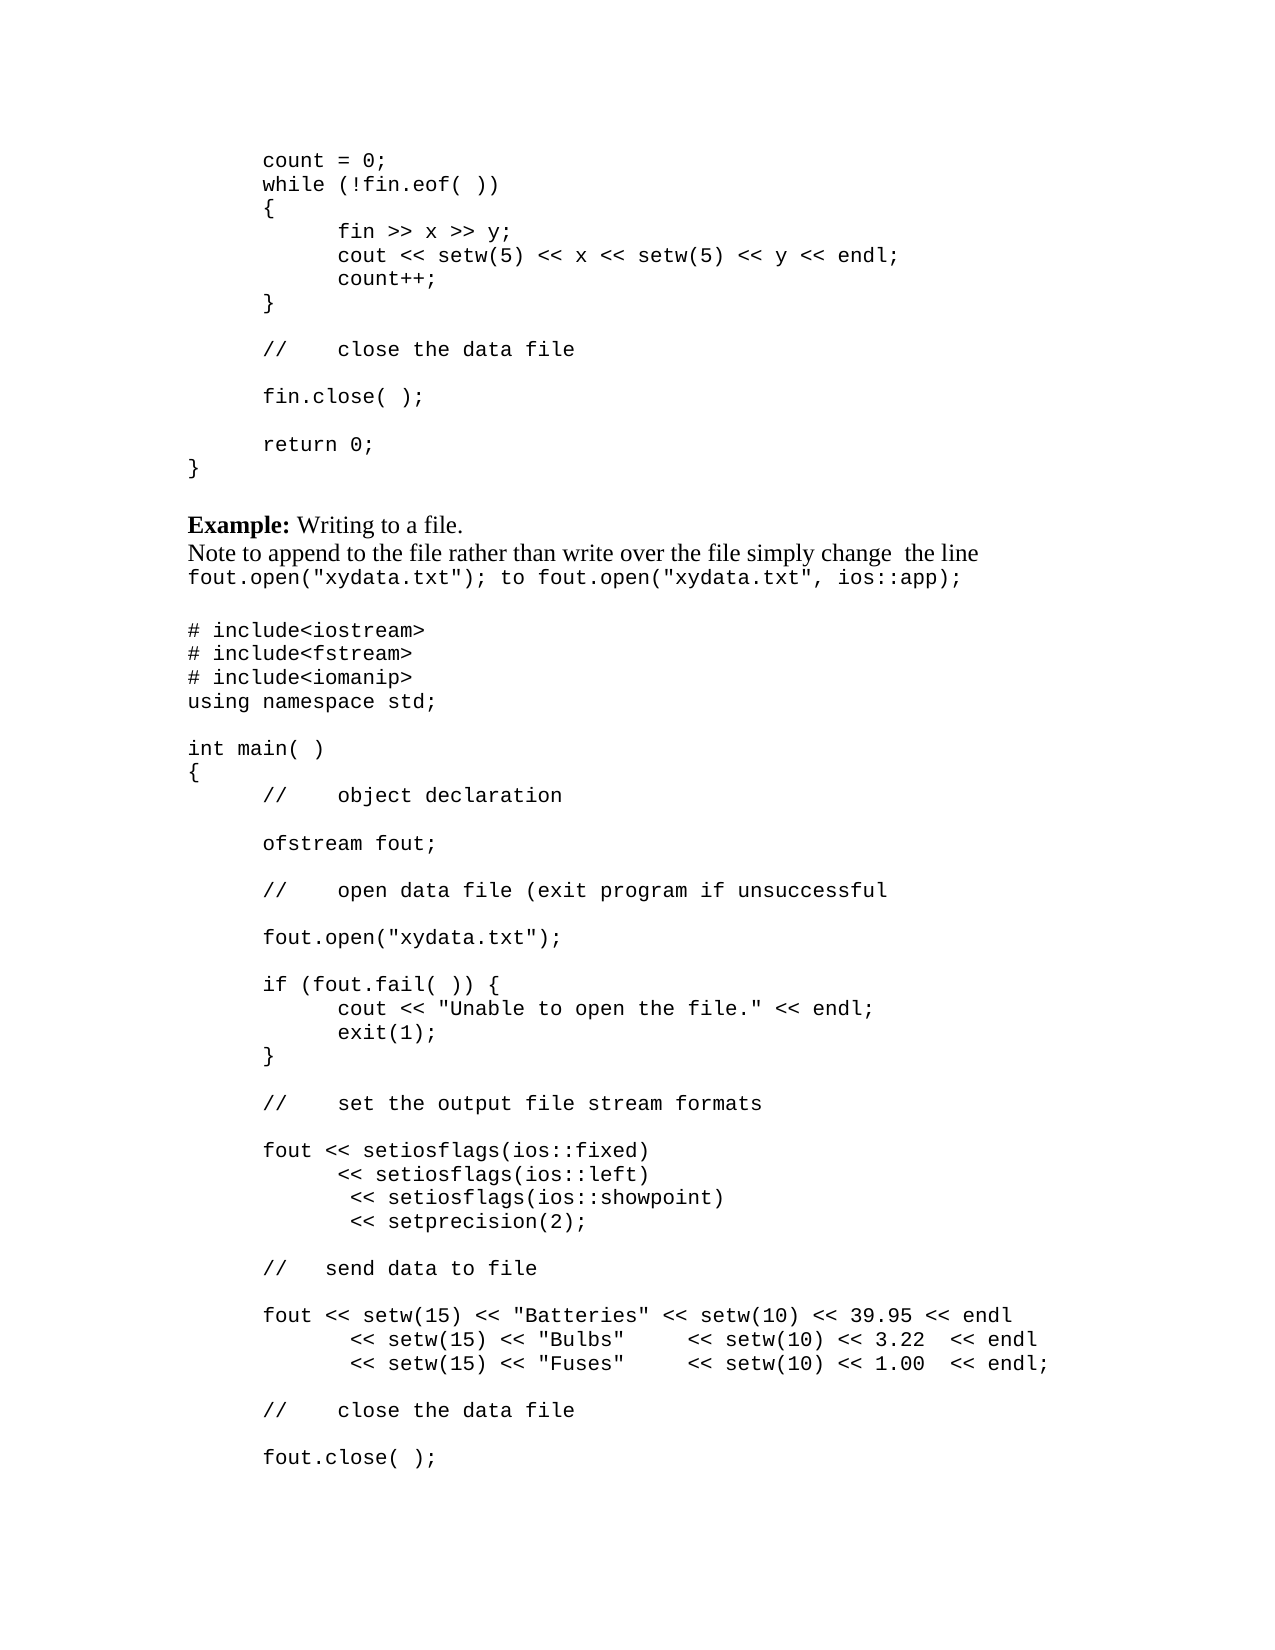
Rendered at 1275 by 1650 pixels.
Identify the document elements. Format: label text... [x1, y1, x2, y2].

text } [187, 292, 1087, 316]
text // object declaration [187, 785, 1087, 809]
text # include<fstream> [187, 643, 1087, 667]
text } [187, 1045, 1087, 1069]
text int main( ) [187, 738, 1087, 762]
text fout.close( ); [187, 1447, 1087, 1471]
text // send data to file [187, 1258, 1087, 1282]
text while (!fin.eof( )) [187, 174, 1087, 197]
text return 0; [187, 434, 1087, 457]
text // close the data file [187, 339, 1087, 363]
text << setprecision(2); [187, 1211, 1087, 1234]
text // set the output file stream formats [187, 1093, 1087, 1116]
text << setw(15) << "Fuses" << setw(10) << 1.00 << endl; [187, 1353, 1087, 1376]
text fin.close( ); [187, 386, 1087, 410]
text # include<iostream> [187, 620, 1087, 643]
text # include<iomanip> [187, 667, 1087, 691]
text << setw(15) << "Bulbs" << setw(10) << 3.22 << endl [187, 1329, 1087, 1353]
text { [187, 762, 1087, 785]
text // close the data file [187, 1400, 1087, 1424]
text // open data file (exit program if unsuccessful [187, 880, 1087, 903]
text ofstream fout; [187, 832, 1087, 856]
text count = 0; [187, 150, 1087, 174]
text << setiosflags(ios::showpoint) [187, 1187, 1087, 1211]
text count++; [187, 268, 1087, 292]
text { [187, 197, 1087, 221]
text using namespace std; [187, 691, 1087, 714]
text fout.open("xydata.txt"); [187, 927, 1087, 951]
text exit(1); [187, 1022, 1087, 1045]
text cout << "Unable to open the file." << endl; [187, 998, 1087, 1022]
text fout << setiosflags(ios::fixed) [187, 1140, 1087, 1163]
text cout << setw(5) << x << setw(5) << y << endl; [187, 244, 1087, 268]
text } [187, 457, 1087, 481]
text fin >> x >> y; [187, 221, 1087, 244]
text << setiosflags(ios::left) [187, 1163, 1087, 1187]
text if (fout.fail( )) { [187, 974, 1087, 998]
text fout << setw(15) << "Batteries" << setw(10) << 39.95 << endl [187, 1305, 1087, 1329]
text Note to append to the file rather than write over the file simply change the line fout.open("xydata.txt"); to fout.open("xydata.txt", ios::app); [187, 538, 1087, 591]
text Example: Writing to a file. [187, 510, 1087, 538]
